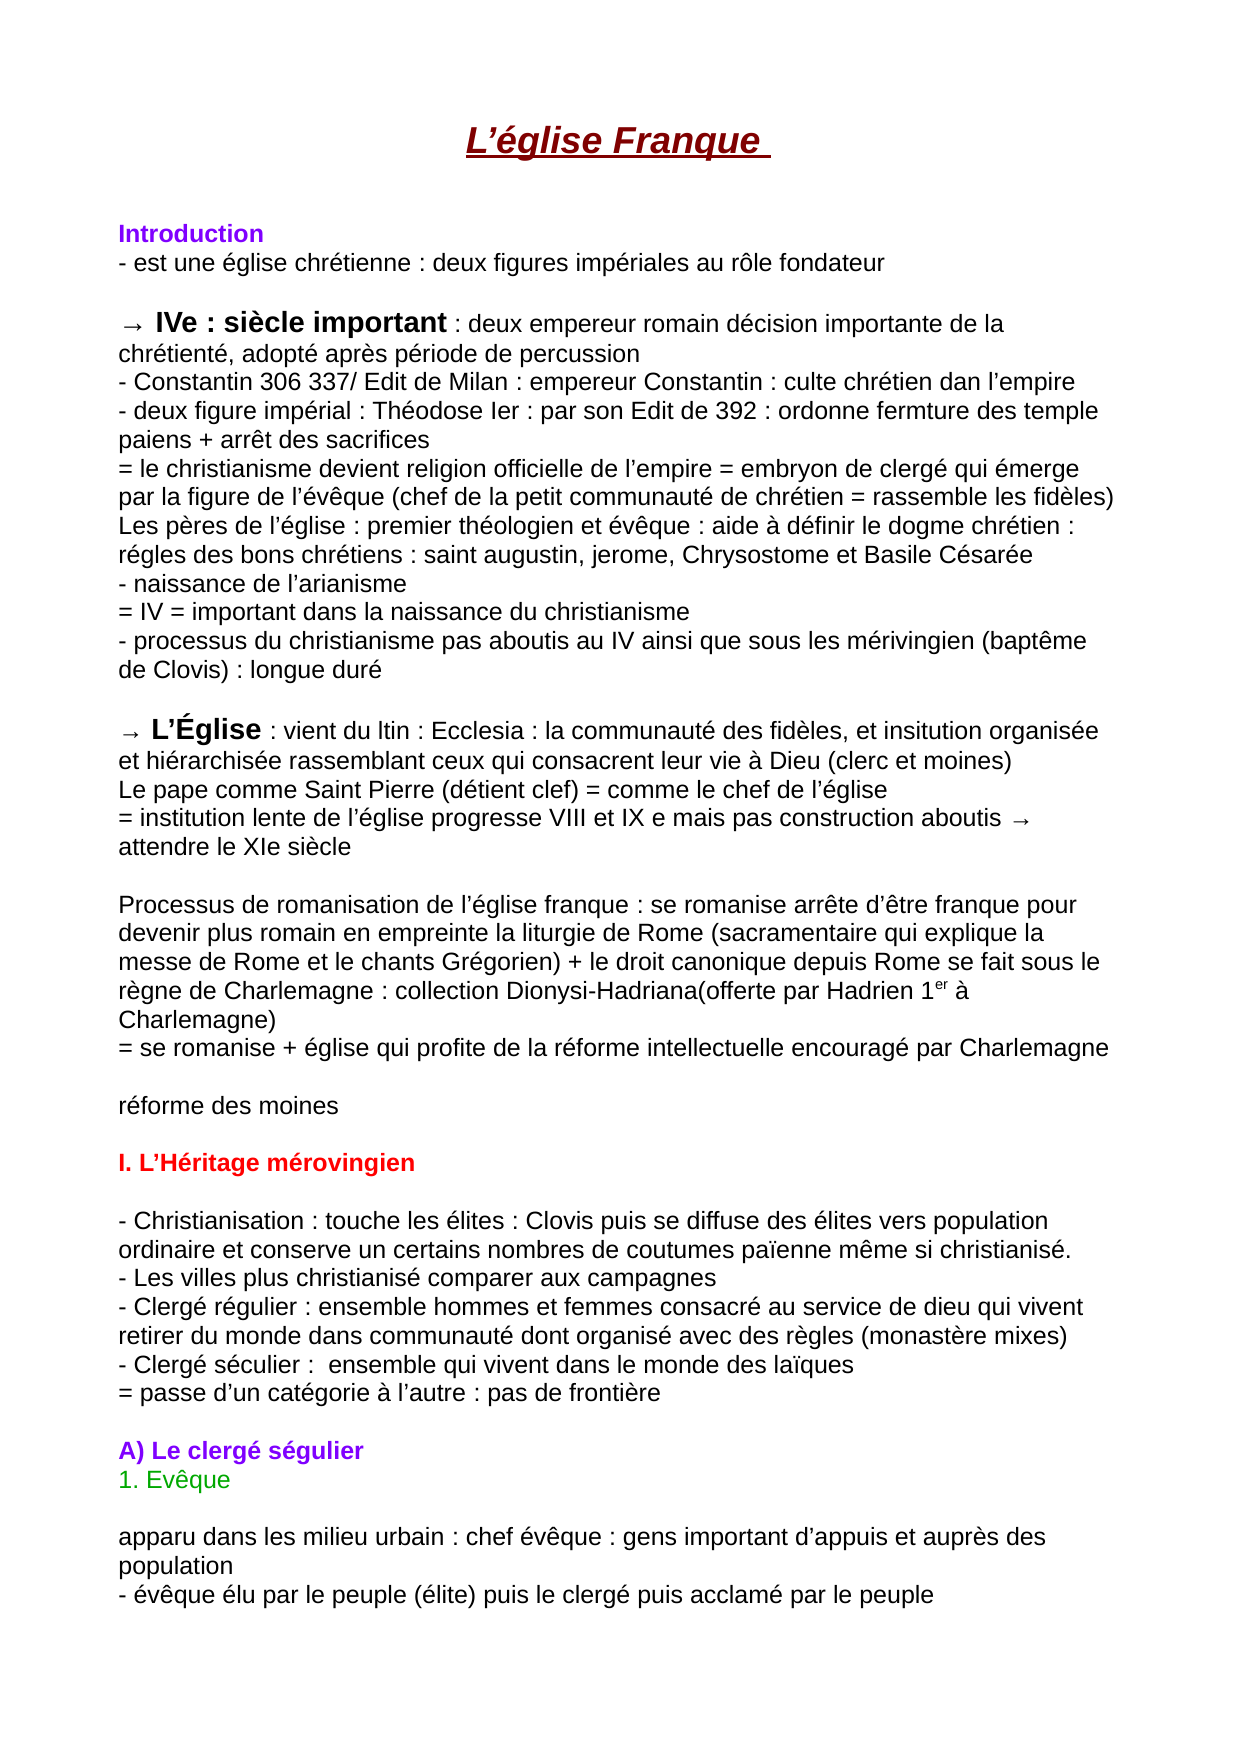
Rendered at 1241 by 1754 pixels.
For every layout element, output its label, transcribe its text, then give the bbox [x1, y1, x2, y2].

text - Clergé séculier : ensemble qui vivent dans le monde des laïques [118, 1349, 1122, 1378]
text L’église Franque [118, 118, 1122, 161]
text - Les villes plus christianisé comparer aux campagnes [118, 1263, 1122, 1292]
text - processus du christianisme pas aboutis au IV ainsi que sous les mérivingien (baptême de Clovis) : longue duré [118, 626, 1122, 683]
text Introduction [118, 219, 1122, 247]
text A) Le clergé ségulier [118, 1436, 1122, 1464]
text = passe d’un catégorie à l’autre : pas de frontière [118, 1378, 1122, 1407]
text = IV = important dans la naissance du christianisme [118, 597, 1122, 626]
text → L’Église : vient du ltin : Ecclesia : la communauté des fidèles, et insitution organisée et hiérarchisée rassemblant ceux qui consacrent leur vie à Dieu (clerc et moines) [118, 712, 1122, 774]
text 1. Evêque [118, 1464, 1122, 1493]
text - naissance de l’arianisme [118, 568, 1122, 597]
text = le christianisme devient religion officielle de l’empire = embryon de clergé qui émerge par la figure de l’évêque (chef de la petit communauté de chrétien = rassemble les fidèles) [118, 453, 1122, 511]
text = se romanise + église qui profite de la réforme intellectuelle encouragé par Charlemagne [118, 1033, 1122, 1062]
text I. L’Héritage mérovingien [118, 1148, 1122, 1177]
text → IVe : siècle important : deux empereur romain décision importante de la chrétienté, adopté après période de percussion [118, 305, 1122, 367]
text Les pères de l’église : premier théologien et évêque : aide à définir le dogme chrétien : régles des bons chrétiens : saint augustin, jerome, Chrysostome et Basile Césarée [118, 511, 1122, 568]
text réforme des moines [118, 1091, 1122, 1119]
text - Constantin 306 337/ Edit de Milan : empereur Constantin : culte chrétien dan l’empire [118, 367, 1122, 396]
text - deux figure impérial : Théodose Ier : par son Edit de 392 : ordonne fermture des temple paiens + arrêt des sacrifices [118, 396, 1122, 453]
text Processus de romanisation de l’église franque : se romanise arrête d’être franque pour devenir plus romain en empreinte la liturgie de Rome (sacramentaire qui explique la messe de Rome et le chants Grégorien) + le droit canonique depuis Rome se fait sous le règne de Charlemagne : collection Dionysi-Hadriana(offerte par Hadrien 1er à Charlemagne) [118, 889, 1122, 1033]
text = institution lente de l’église progresse VIII et IX e mais pas construction aboutis → attendre le XIe siècle [118, 803, 1122, 861]
text - Christianisation : touche les élites : Clovis puis se diffuse des élites vers population ordinaire et conserve un certains nombres de coutumes païenne même si christianisé. [118, 1206, 1122, 1263]
text apparu dans les milieu urbain : chef évêque : gens important d’appuis et auprès des population [118, 1522, 1122, 1579]
text Le pape comme Saint Pierre (détient clef) = comme le chef de l’église [118, 774, 1122, 803]
text - Clergé régulier : ensemble hommes et femmes consacré au service de dieu qui vivent retirer du monde dans communauté dont organisé avec des règles (monastère mixes) [118, 1292, 1122, 1349]
text - évêque élu par le peuple (élite) puis le clergé puis acclamé par le peuple [118, 1579, 1122, 1608]
text - est une église chrétienne : deux figures impériales au rôle fondateur [118, 247, 1122, 276]
